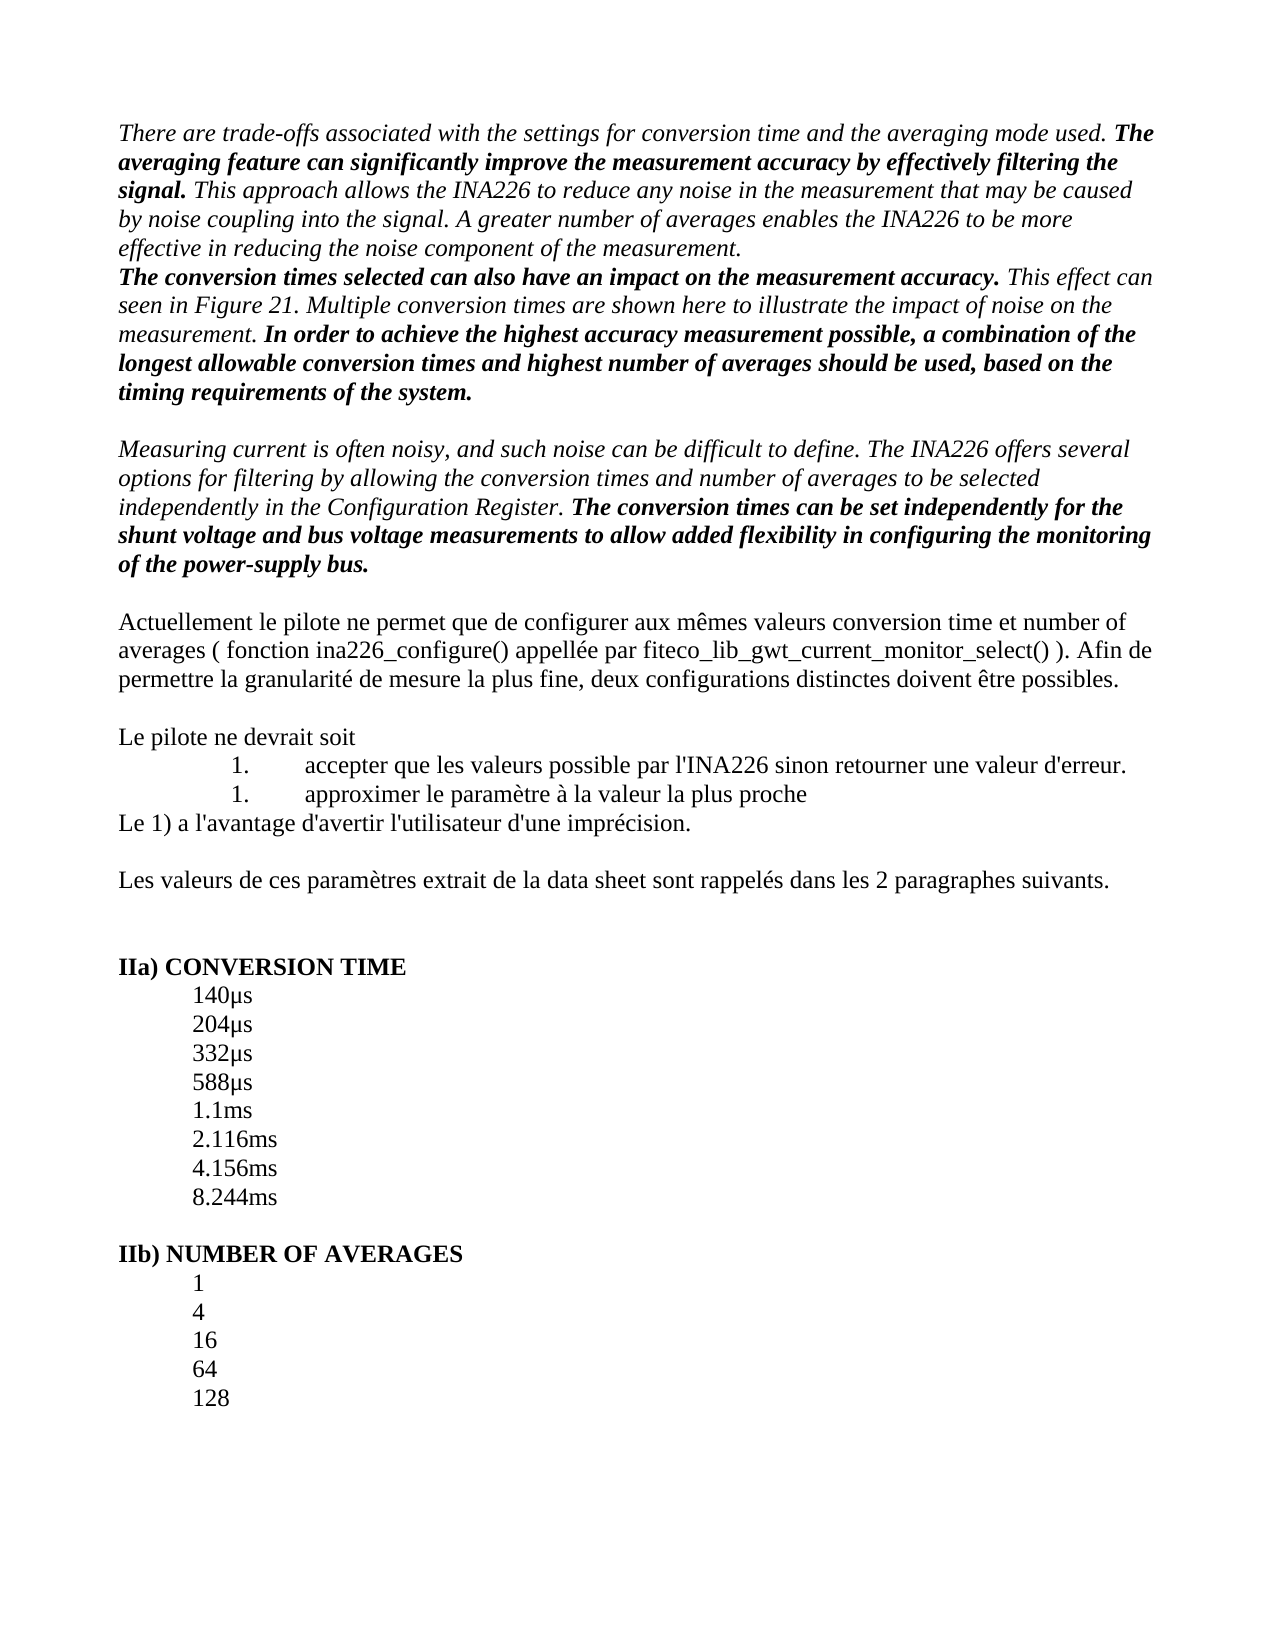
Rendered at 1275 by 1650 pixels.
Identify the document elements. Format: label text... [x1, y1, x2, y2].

text There are trade-offs associated with the settings for conversion time and the averaging mode used. The [118, 118, 1157, 147]
text The conversion times selected can also have an impact on the measurement accuracy. This effect can seen in Figure 21. Multiple conversion times are shown here to illustrate the impact of noise on the measurement. In order to achieve the highest accuracy measurement possible, a combination of the longest allowable conversion times and highest number of averages should be used, based on the timing requirements of the system. [118, 262, 1157, 406]
text Measuring current is often noisy, and such noise can be difficult to define. The INA226 offers several options for filtering by allowing the conversion times and number of averages to be selected independently in the Configuration Register. The conversion times can be set independently for the shunt voltage and bus voltage measurements to allow added flexibility in configuring the monitoring of the power-supply bus. [118, 434, 1157, 578]
text IIa) CONVERSION TIME [118, 952, 1157, 981]
text Le pilote ne devrait soit [118, 722, 1157, 751]
text 64 [118, 1354, 1157, 1383]
text 4.156ms [118, 1153, 1157, 1182]
text 16 [118, 1326, 1157, 1354]
text averaging feature can significantly improve the measurement accuracy by effectively filtering the signal. This approach allows the INA226 to reduce any noise in the measurement that may be caused by noise coupling into the signal. A greater number of averages enables the INA226 to be more effective in reducing the noise component of the measurement. [118, 147, 1157, 262]
text 1.1ms [118, 1096, 1157, 1124]
list approximer le paramètre à la valeur la plus proche [231, 779, 1157, 808]
text 204μs [118, 1009, 1157, 1038]
text 2.116ms [118, 1124, 1157, 1153]
text 4 [118, 1297, 1157, 1326]
text 332μs [118, 1038, 1157, 1067]
list accepter que les valeurs possible par l'INA226 sinon retourner une valeur d'erreur. [231, 751, 1157, 779]
text 128 [118, 1383, 1157, 1412]
text IIb) NUMBER OF AVERAGES [118, 1239, 1157, 1268]
text 1 [118, 1268, 1157, 1297]
text 140μs [118, 981, 1157, 1009]
text Les valeurs de ces paramètres extrait de la data sheet sont rappelés dans les 2 paragraphes suivants. [118, 866, 1157, 894]
text 588μs [118, 1067, 1157, 1096]
text 8.244ms [118, 1182, 1157, 1211]
text Actuellement le pilote ne permet que de configurer aux mêmes valeurs conversion time et number of averages ( fonction ina226_configure() appellée par fiteco_lib_gwt_current_monitor_select() ). Afin de permettre la granularité de mesure la plus fine, deux configurations distinctes doivent être possibles. [118, 607, 1157, 693]
text Le 1) a l'avantage d'avertir l'utilisateur d'une imprécision. [118, 808, 1157, 837]
